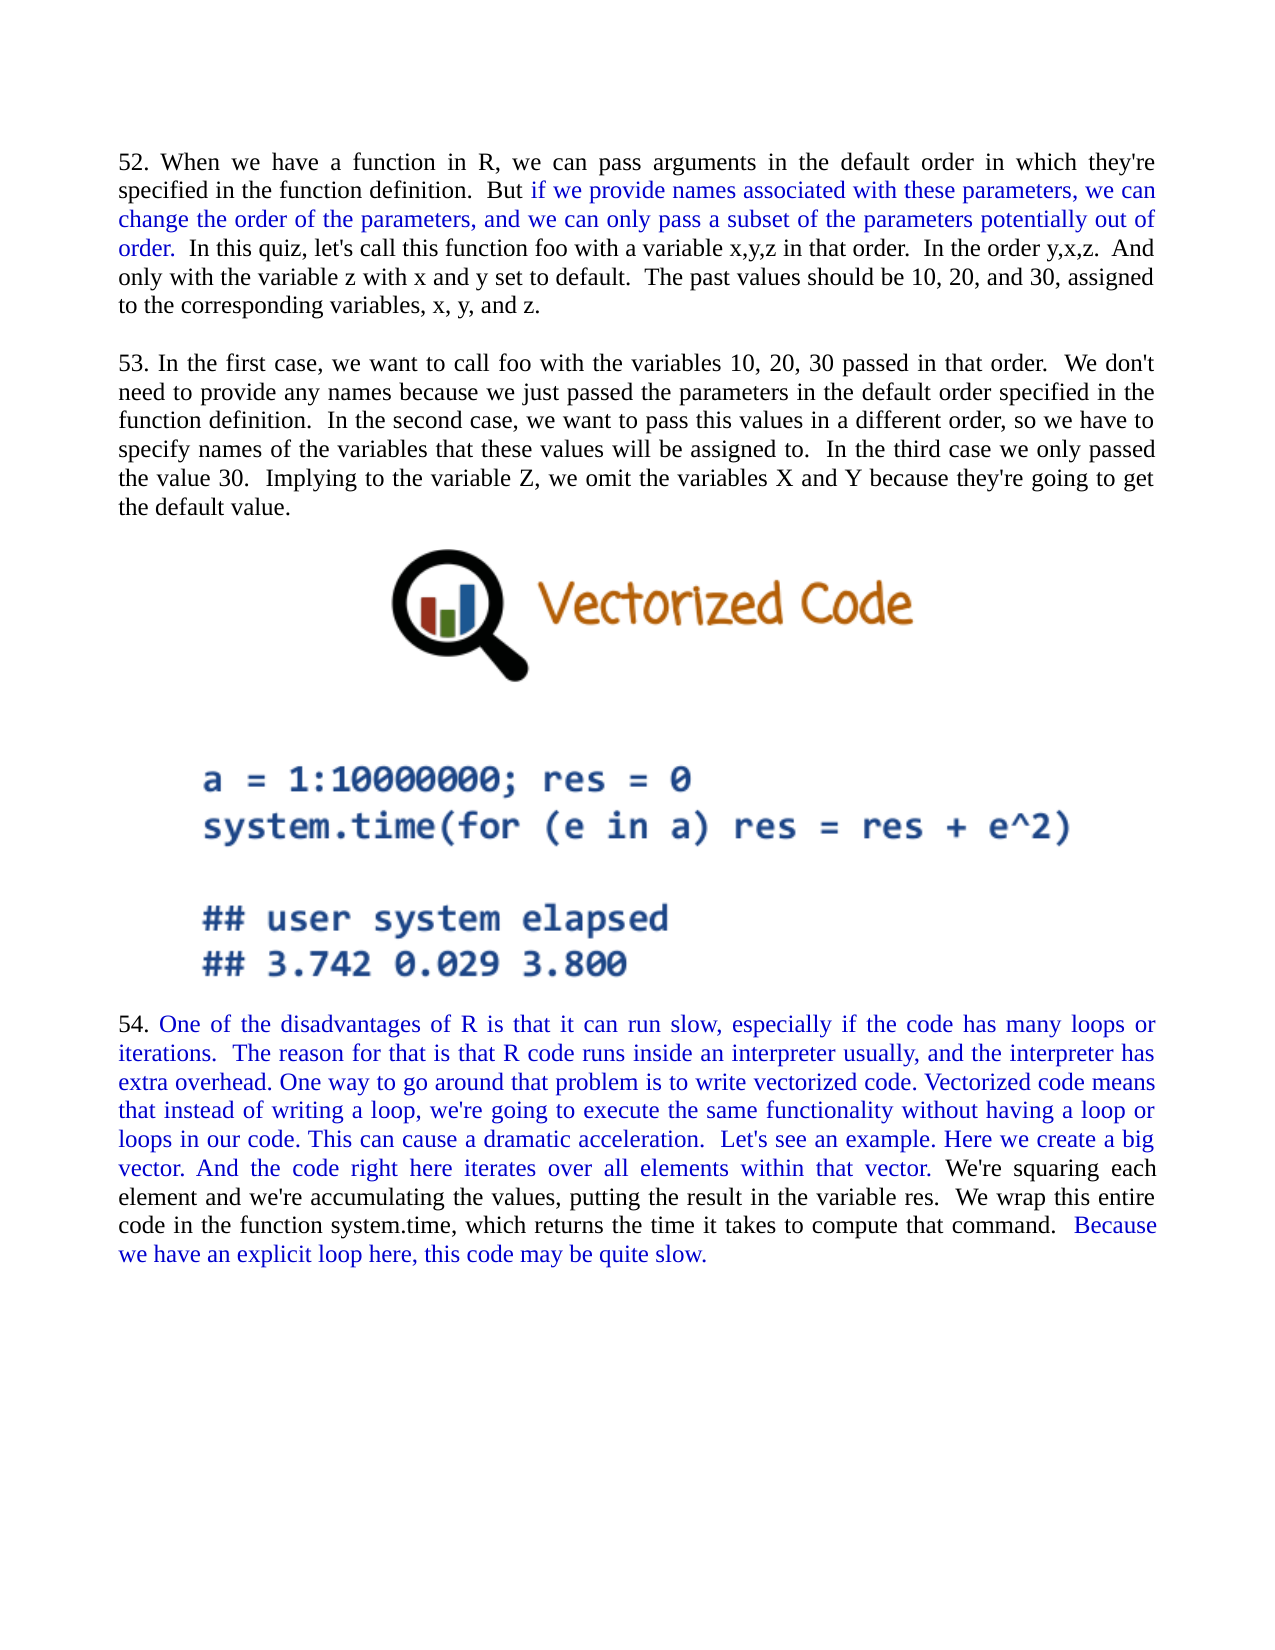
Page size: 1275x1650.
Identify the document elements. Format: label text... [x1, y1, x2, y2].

text 54. One of the disadvantages of R is that it can run slow, especially if the code has many loops or iterations. The reason for that is that R code runs inside an interpreter usually, and the interpreter has extra overhead. One way to go around that problem is to write vectorized code. Vectorized code means that instead of writing a loop, we're going to execute the same functionality without having a loop or loops in our code. This can cause a dramatic acceleration. Let's see an example. Here we create a big vector. And the code right here iterates over all elements within that vector. We're squaring each element and we're accumulating the values, putting the result in the variable res. We wrap this entire code in the function system.time, which returns the time it takes to compute that command. Because we have an explicit loop here, this code may be quite slow. [118, 1009, 1157, 1268]
picture [196, 549, 1079, 981]
text 52. When we have a function in R, we can pass arguments in the default order in which they're specified in the function definition. But if we provide names associated with these parameters, we can change the order of the parameters, and we can only pass a subset of the parameters potentially out of order. In this quiz, let's call this function foo with a variable x,y,z in that order. In the order y,x,z. And only with the variable z with x and y set to default. The past values should be 10, 20, and 30, assigned to the corresponding variables, x, y, and z. [118, 147, 1157, 319]
text 53. In the first case, we want to call foo with the variables 10, 20, 30 passed in that order. We don't need to provide any names because we just passed the parameters in the default order specified in the function definition. In the second case, we want to pass this values in a different order, so we have to specify names of the variables that these values will be assigned to. In the third case we only passed the value 30. Implying to the variable Z, we omit the variables X and Y because they're going to get the default value. [118, 348, 1157, 521]
